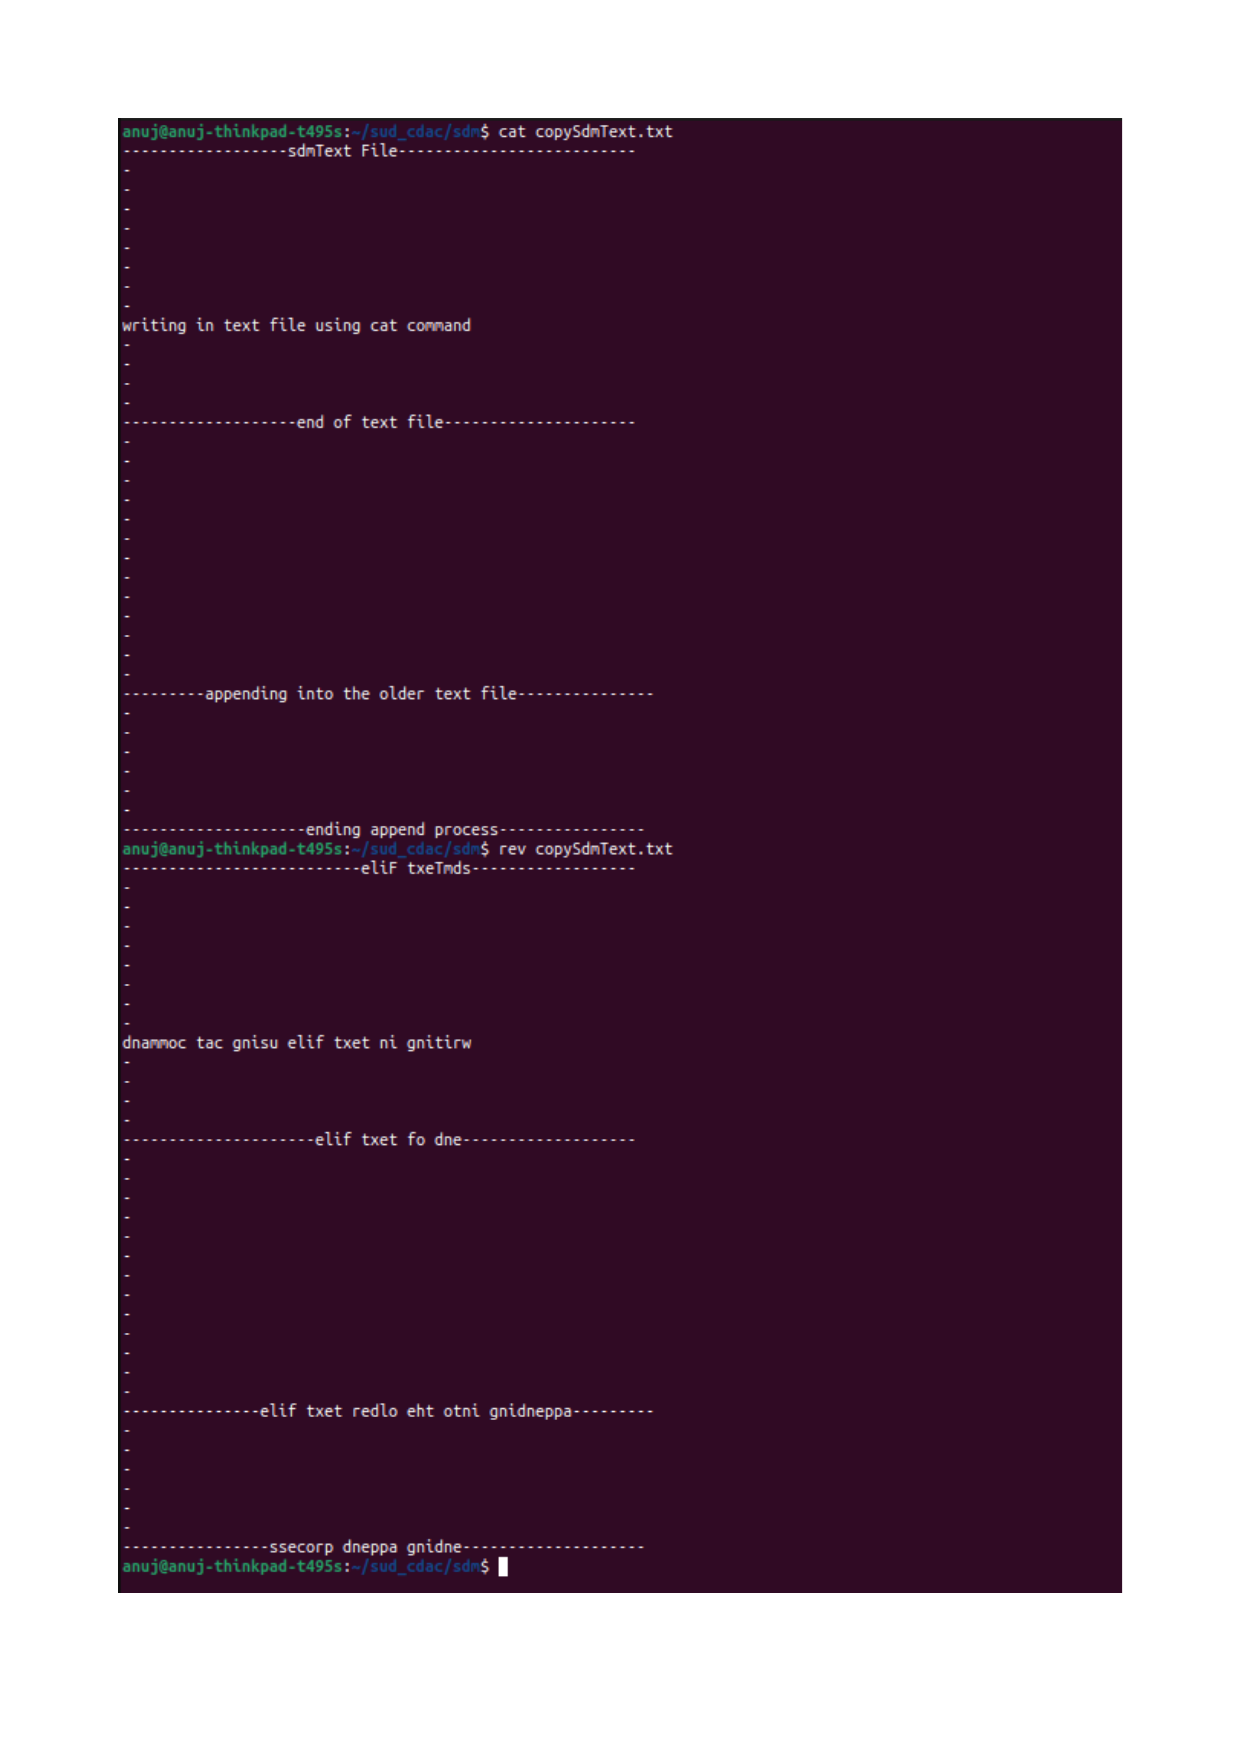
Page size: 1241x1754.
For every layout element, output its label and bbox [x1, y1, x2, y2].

picture [118, 118, 1123, 1593]
